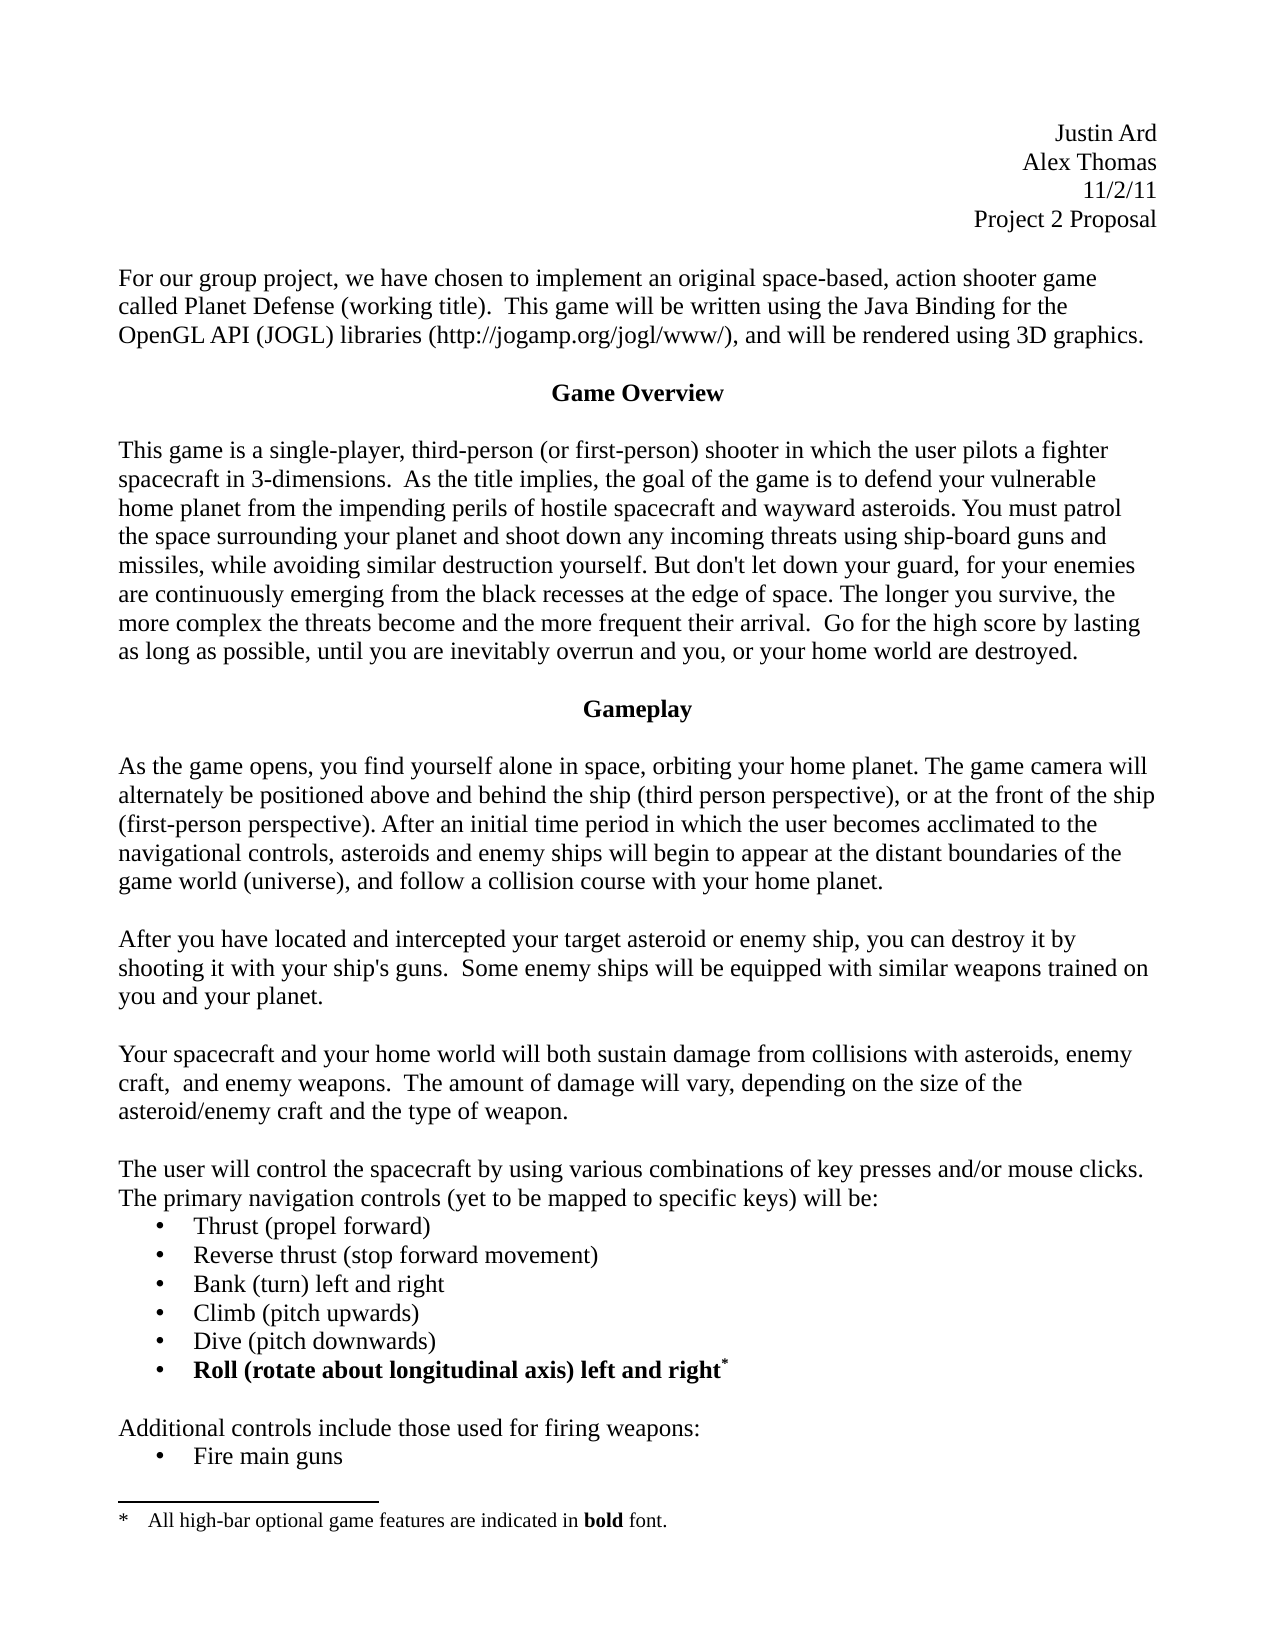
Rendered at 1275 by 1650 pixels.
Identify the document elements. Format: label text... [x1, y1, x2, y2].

list Climb (pitch upwards) [156, 1298, 1157, 1326]
text After you have located and intercepted your target asteroid or enemy ship, you can destroy it by shooting it with your ship's guns. Some enemy ships will be equipped with similar weapons trained on you and your planet. [118, 924, 1157, 1010]
text As the game opens, you find yourself alone in space, orbiting your home planet. The game camera will alternately be positioned above and behind the ship (third person perspective), or at the front of the ship (first-person perspective). After an initial time period in which the user becomes acclimated to the navigational controls, asteroids and enemy ships will begin to appear at the distant boundaries of the game world (universe), and follow a collision course with your home planet. [118, 751, 1157, 895]
text This game is a single-player, third-person (or first-person) shooter in which the user pilots a fighter spacecraft in 3-dimensions. As the title implies, the goal of the game is to defend your vulnerable home planet from the impending perils of hostile spacecraft and wayward asteroids. You must patrol the space surrounding your planet and shoot down any incoming threats using ship-board guns and missiles, while avoiding similar destruction yourself. But don't let down your guard, for your enemies are continuously emerging from the black recesses at the edge of space. The longer you survive, the more complex the threats become and the more frequent their arrival. Go for the high score by lasting as long as possible, until you are inevitably overrun and you, or your home world are destroyed. [118, 435, 1157, 665]
list Fire main guns [156, 1441, 1157, 1470]
text Game Overview [118, 378, 1157, 406]
list Thrust (propel forward) [156, 1211, 1157, 1240]
list Bank (turn) left and right [156, 1269, 1157, 1298]
text Additional controls include those used for firing weapons: [118, 1413, 1157, 1441]
text Gameplay [118, 694, 1157, 723]
text Your spacecraft and your home world will both sustain damage from collisions with asteroids, enemy craft, and enemy weapons. The amount of damage will vary, depending on the size of the asteroid/enemy craft and the type of weapon. [118, 1039, 1157, 1125]
list Reverse thrust (stop forward movement) [156, 1240, 1157, 1269]
list Dive (pitch downwards) [156, 1326, 1157, 1355]
text The user will control the spacecraft by using various combinations of key presses and/or mouse clicks. The primary navigation controls (yet to be mapped to specific keys) will be: [118, 1154, 1157, 1211]
list All high-bar optional game features are indicated in bold font. [118, 1508, 1157, 1532]
list Roll (rotate about longitudinal axis) left and right [156, 1355, 1157, 1384]
text For our group project, we have chosen to implement an original space-based, action shooter game called Planet Defense (working title). This game will be written using the Java Binding for the OpenGL API (JOGL) libraries (http://jogamp.org/jogl/www/), and will be rendered using 3D graphics. [118, 263, 1157, 349]
